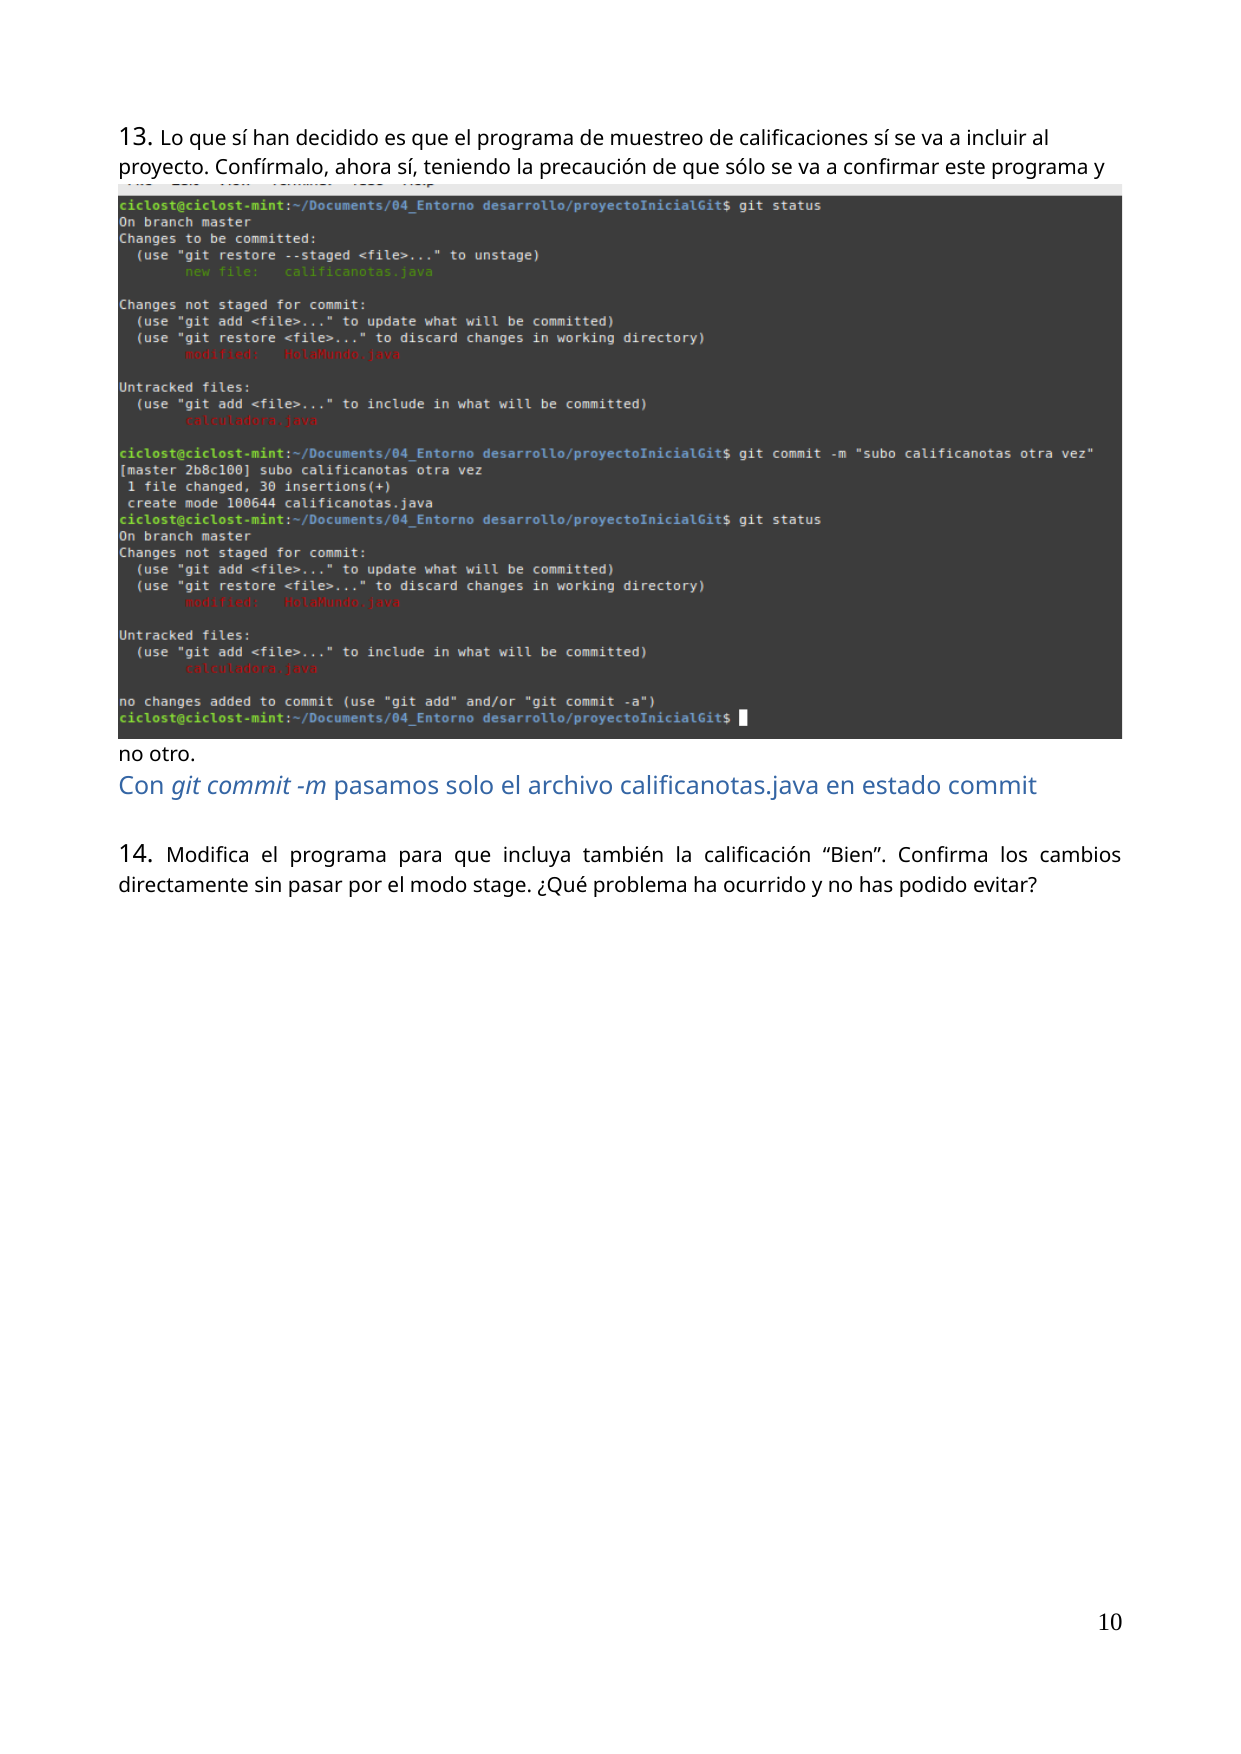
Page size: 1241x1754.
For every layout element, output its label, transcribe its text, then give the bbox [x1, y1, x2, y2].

picture [118, 184, 1123, 739]
text no otro. [118, 739, 1122, 767]
text 14. Modifica el programa para que incluya también la calificación “Bien”. Confirma los cambios directamente sin pasar por el modo stage. ¿Qué problema ha ocurrido y no has podido evitar? [118, 836, 1122, 898]
text Con git commit -m pasamos solo el archivo calificanotas.java en estado commit [118, 767, 1122, 802]
text 13. Lo que sí han decidido es que el programa de muestreo de calificaciones sí se va a incluir al proyecto. Confírmalo, ahora sí, teniendo la precaución de que sólo se va a confirmar este programa y [118, 118, 1122, 184]
